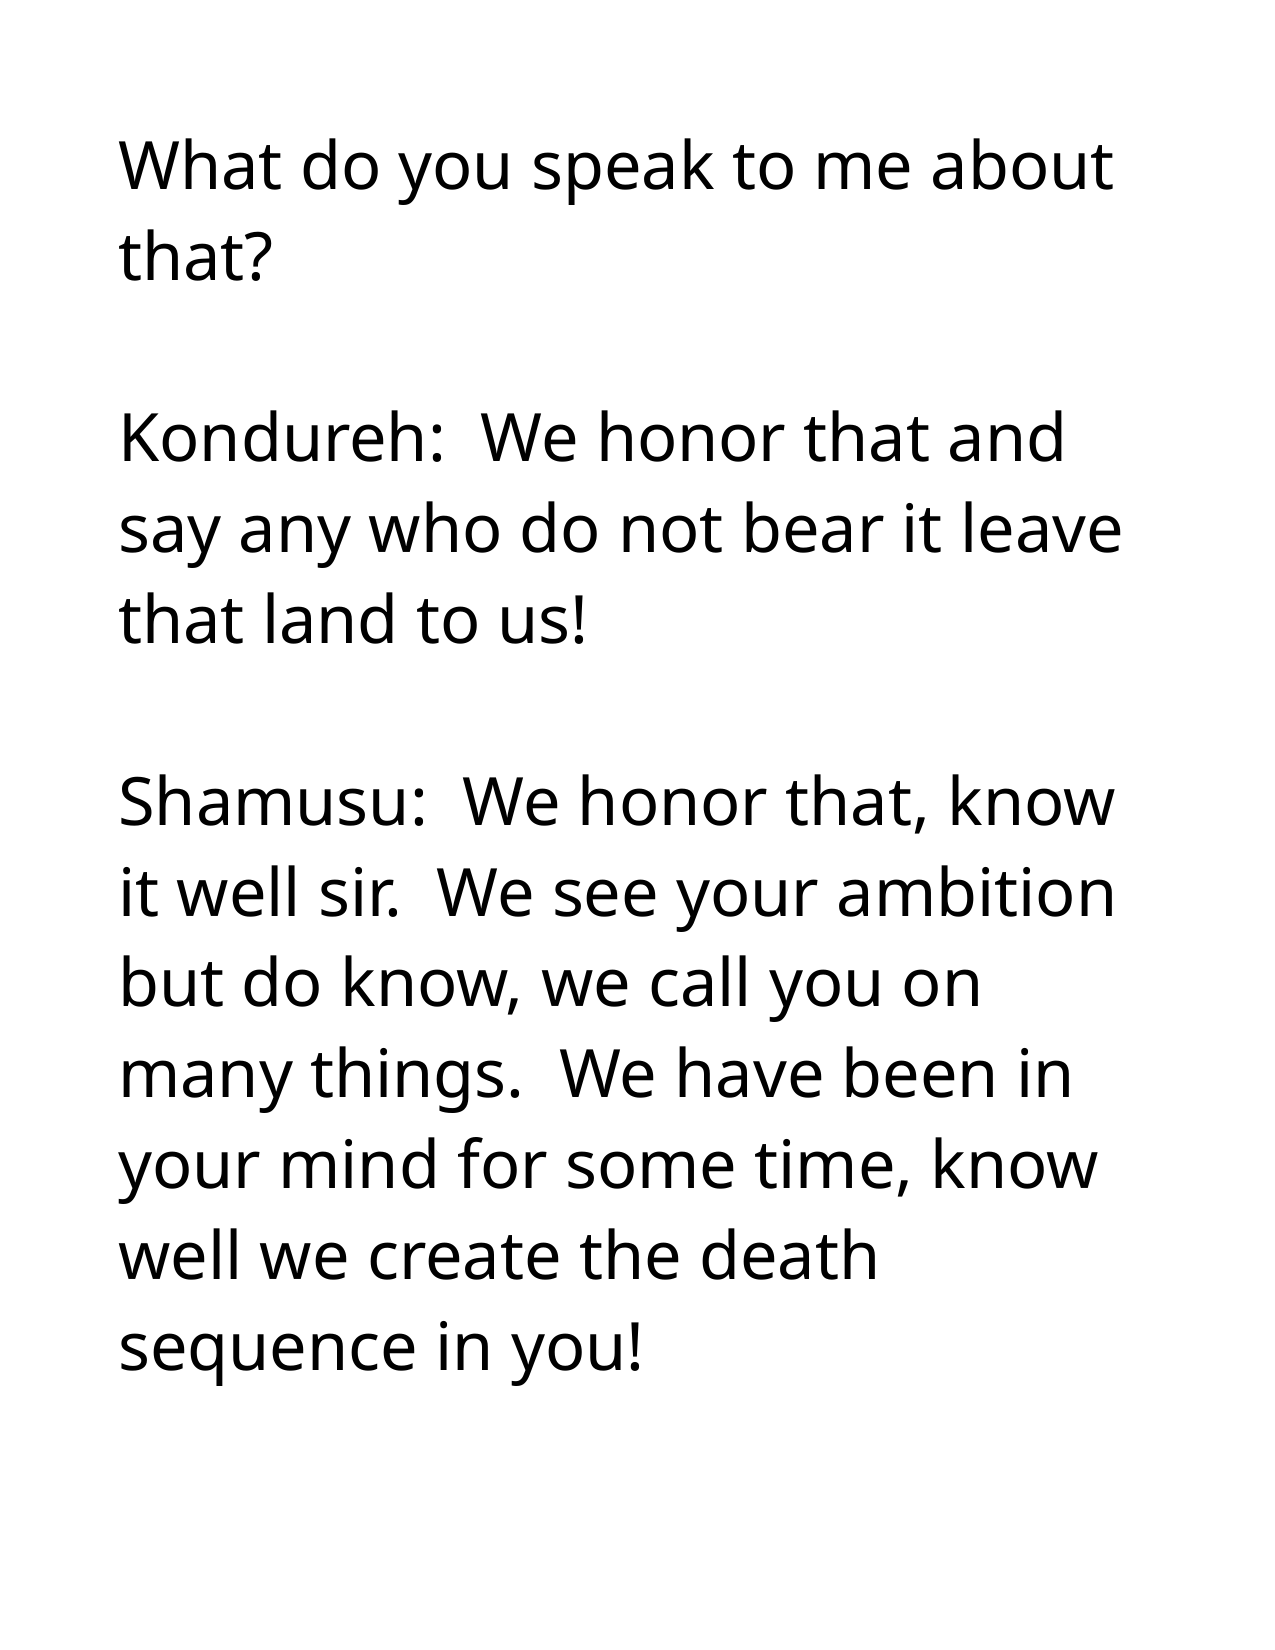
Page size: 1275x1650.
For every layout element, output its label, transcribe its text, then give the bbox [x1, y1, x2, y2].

text What do you speak to me about that? [118, 118, 1157, 300]
text Shamusu: We honor that, know it well sir. We see your ambition but do know, we call you on many things. We have been in your mind for some time, know well we create the death sequence in you! [118, 754, 1157, 1390]
text Kondureh: We honor that and say any who do not bear it leave that land to us! [118, 391, 1157, 663]
